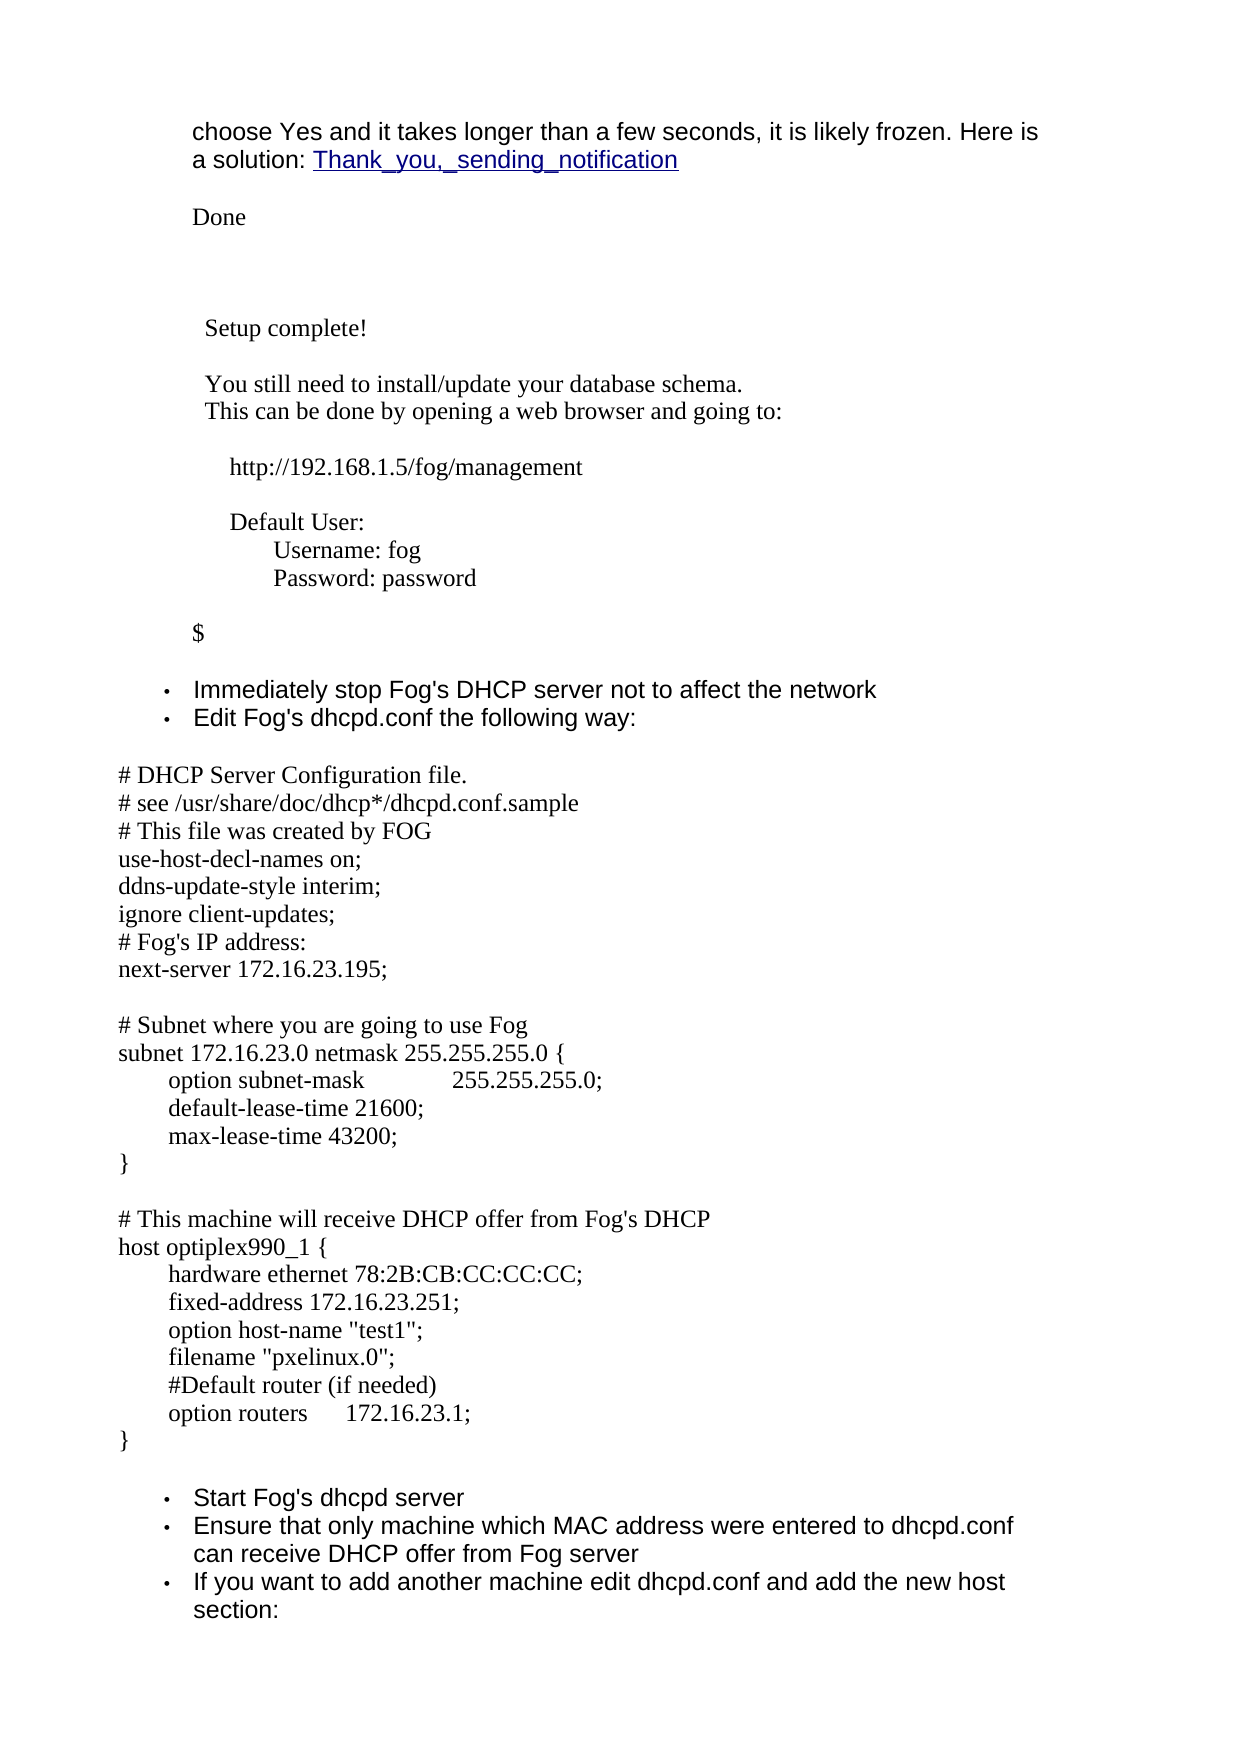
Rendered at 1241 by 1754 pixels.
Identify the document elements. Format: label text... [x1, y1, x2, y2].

text #Default router (if needed) [118, 1371, 1043, 1399]
text option routers 172.16.23.1; [118, 1399, 1043, 1427]
text ignore client-updates; [118, 900, 1043, 928]
list Immediately stop Fog's DHCP server not to affect the network [164, 676, 1043, 704]
text filename "pxelinux.0"; [118, 1343, 1043, 1371]
text host optiplex990_1 { [118, 1233, 1043, 1260]
text option subnet-mask 255.255.255.0; [118, 1066, 1043, 1094]
text } [118, 1149, 1043, 1177]
list Ensure that only machine which MAC address were entered to dhcpd.conf can receive DHCP offer from Fog server [164, 1512, 1043, 1567]
text # This file was created by FOG [118, 817, 1043, 845]
text } [118, 1427, 1043, 1454]
text max-lease-time 43200; [118, 1122, 1043, 1149]
list Start Fog's dhcpd server [164, 1484, 1043, 1512]
text use-host-decl-names on; [118, 845, 1043, 872]
text # Fog's IP address: [118, 928, 1043, 956]
list http://192.168.1.5/fog/management [162, 453, 1043, 481]
text # see /usr/share/doc/dhcp*/dhcpd.conf.sample [118, 789, 1043, 817]
list Default User: [162, 508, 1043, 536]
text default-lease-time 21600; [118, 1094, 1043, 1122]
text ddns-update-style interim; [118, 872, 1043, 900]
text # This machine will receive DHCP offer from Fog's DHCP [118, 1205, 1043, 1233]
text # Subnet where you are going to use Fog [118, 1011, 1043, 1039]
list choose Yes and it takes longer than a few seconds, it is likely frozen. Here is a solution: Thank_you,_sending_notification [162, 118, 1043, 174]
list Password: password [162, 564, 1043, 591]
text # DHCP Server Configuration file. [118, 762, 1043, 789]
text fixed-address 172.16.23.251; [118, 1288, 1043, 1316]
list Setup complete! [162, 314, 1043, 342]
text subnet 172.16.23.0 netmask 255.255.255.0 { [118, 1039, 1043, 1066]
list Edit Fog's dhcpd.conf the following way: [164, 704, 1043, 732]
list You still need to install/update your database schema. [162, 370, 1043, 397]
text hardware ethernet 78:2B:CB:CC:CC:CC; [118, 1260, 1043, 1288]
list $ [162, 619, 1043, 647]
list Username: fog [162, 536, 1043, 564]
text option host-name "test1"; [118, 1316, 1043, 1343]
text next-server 172.16.23.195; [118, 956, 1043, 983]
list If you want to add another machine edit dhcpd.conf and add the new host section: [164, 1567, 1043, 1623]
list Done [162, 203, 1043, 231]
list This can be done by opening a web browser and going to: [162, 397, 1043, 425]
